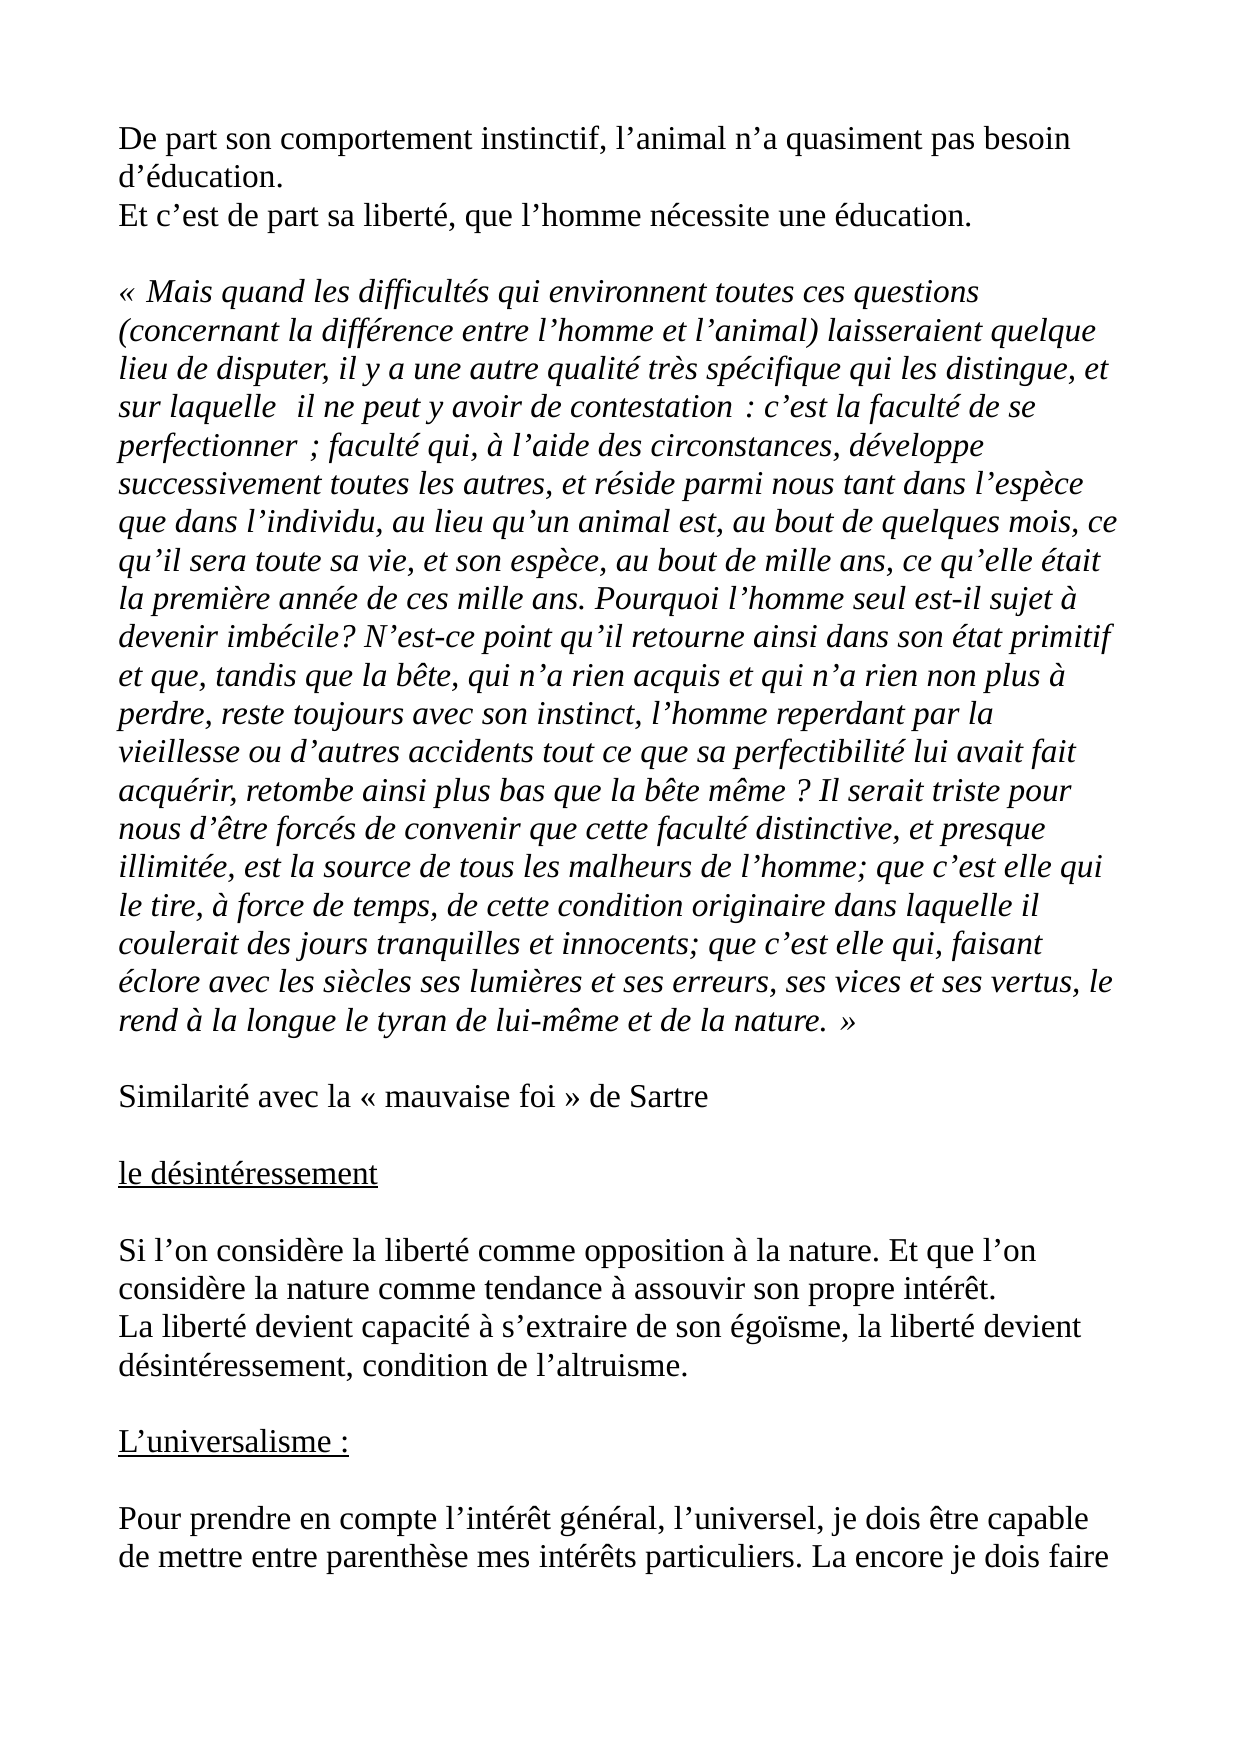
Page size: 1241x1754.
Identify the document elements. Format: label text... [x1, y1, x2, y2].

text De part son comportement instinctif, l’animal n’a quasiment pas besoin d’éducation. [118, 118, 1122, 195]
text Pour prendre en compte l’intérêt général, l’universel, je dois être capable de mettre entre parenthèse mes intérêts particuliers. La encore je dois faire [118, 1498, 1122, 1575]
text Si l’on considère la liberté comme opposition à la nature. Et que l’on considère la nature comme tendance à assouvir son propre intérêt. [118, 1230, 1122, 1306]
text Et c’est de part sa liberté, que l’homme nécessite une éducation. [118, 195, 1122, 233]
text La liberté devient capacité à s’extraire de son égoïsme, la liberté devient désintéressement, condition de l’altruisme. [118, 1306, 1122, 1383]
text le désintéressement [118, 1153, 1122, 1191]
text L’universalisme : [118, 1421, 1122, 1460]
text « Mais quand les difficultés qui environnent toutes ces questions (concernant la différence entre l’homme et l’animal) laisseraient quelque lieu de disputer, il y a une autre qualité très spécifique qui les distingue, et sur laquelle il ne peut y avoir de contestation : c’est la faculté de se perfectionner ; faculté qui, à l’aide des circonstances, développe successivement toutes les autres, et réside parmi nous tant dans l’espèce que dans l’individu, au lieu qu’un animal est, au bout de quelques mois, ce qu’il sera toute sa vie, et son espèce, au bout de mille ans, ce qu’elle était la première année de ces mille ans. Pourquoi l’homme seul est-il sujet à devenir imbécile? N’est-ce point qu’il retourne ainsi dans son état primitif et que, tandis que la bête, qui n’a rien acquis et qui n’a rien non plus à perdre, reste toujours avec son instinct, l’homme reperdant par la vieillesse ou d’autres accidents tout ce que sa perfectibilité lui avait fait acquérir, retombe ainsi plus bas que la bête même ? Il serait triste pour nous d’être forcés de convenir que cette faculté distinctive, et presque illimitée, est la source de tous les malheurs de l’homme; que c’est elle qui le tire, à force de temps, de cette condition originaire dans laquelle il coulerait des jours tranquilles et innocents; que c’est elle qui, faisant éclore avec les siècles ses lumières et ses erreurs, ses vices et ses vertus, le rend à la longue le tyran de lui-même et de la nature. » [118, 271, 1122, 1038]
text Similarité avec la « mauvaise foi » de Sartre [118, 1076, 1122, 1115]
